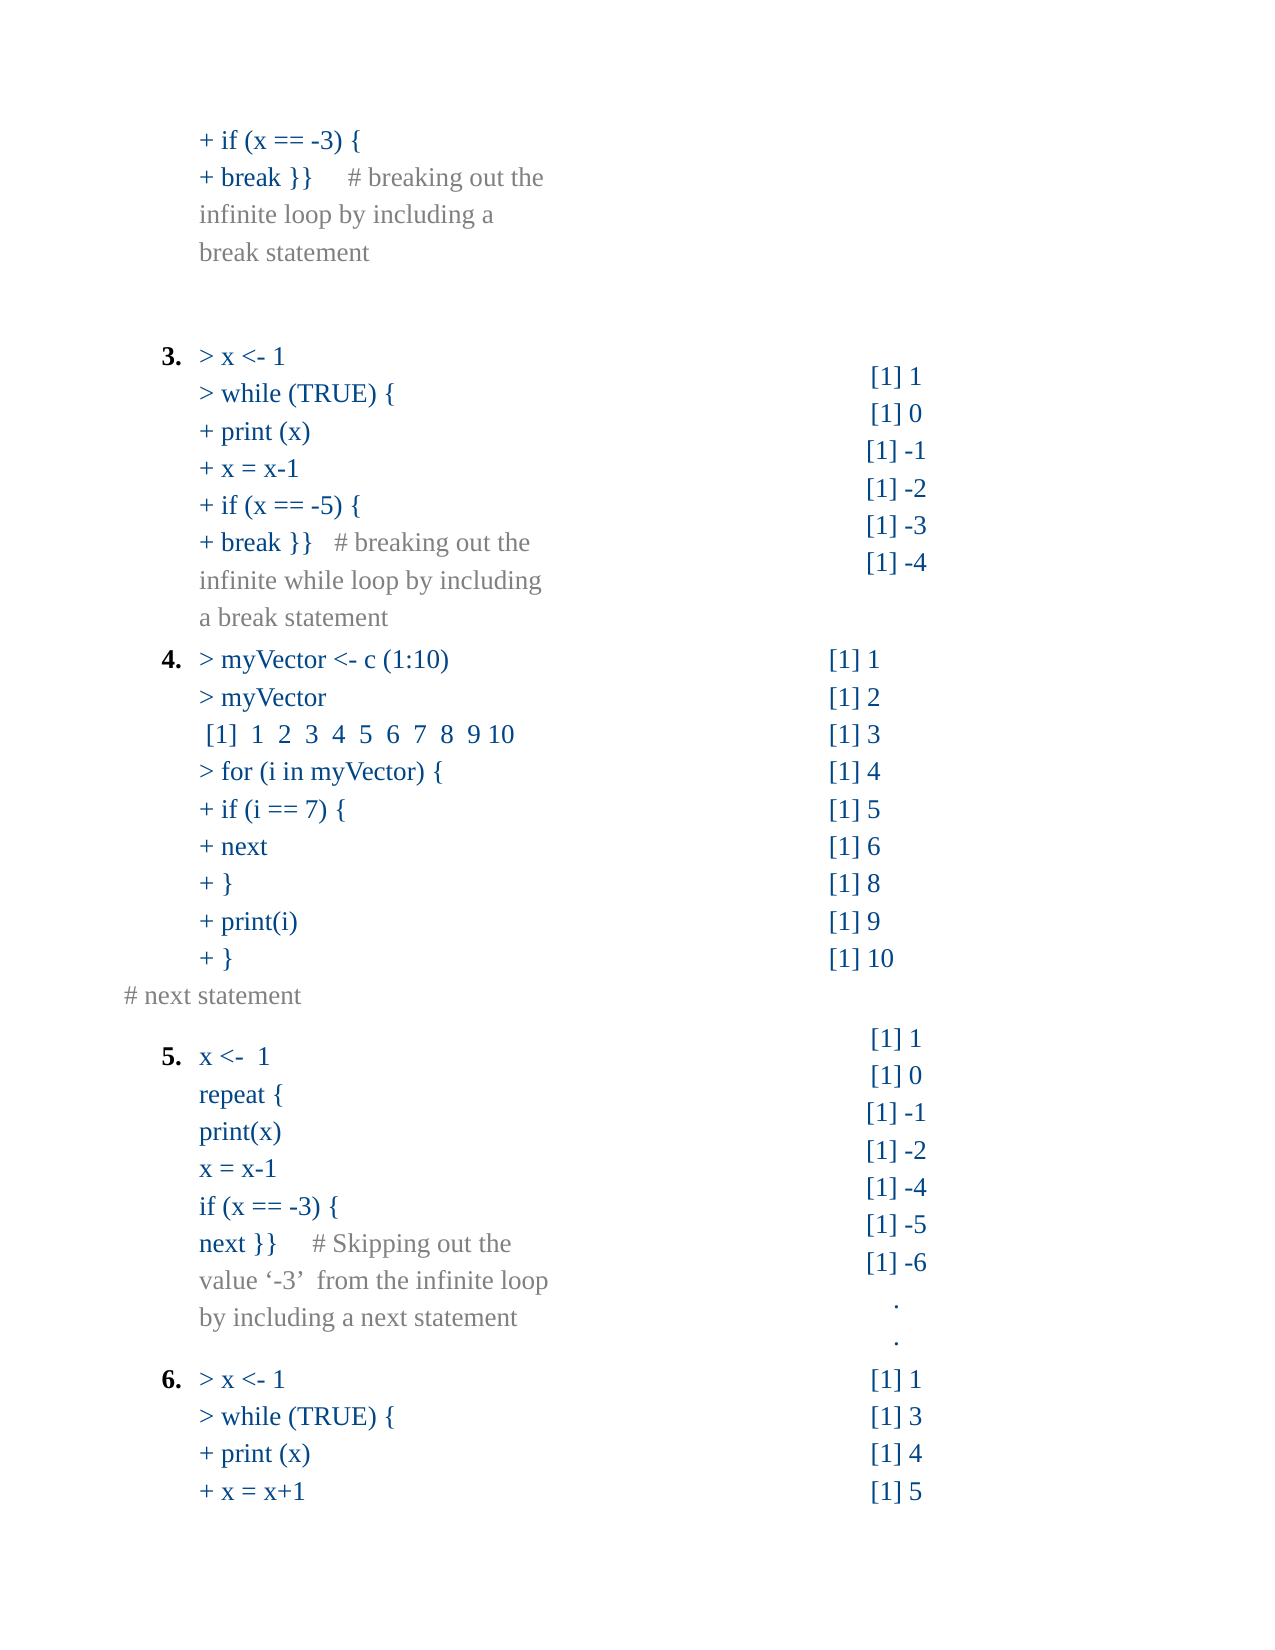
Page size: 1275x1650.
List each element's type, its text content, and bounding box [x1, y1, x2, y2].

table_cell + if (x == -3) { + break }} # breaking out the infinite loop by including a break statement [118, 118, 560, 334]
table_cell x <- 1 repeat { print(x) x = x-1 if (x == -3) { next }} # Skipping out the value ‘-3’ from the infinite loop by including a next statement [118, 1016, 560, 1357]
table_cell > x <- 1 > while (TRUE) { + print (x) + x = x-1 + if (x == -5) { + break }} # breaking out the infinite while loop by including a break statement [118, 334, 560, 638]
table_cell [1] 1 [1] 2 [1] 3 [1] 4 [1] 5 [1] 6 [1] 8 [1] 9 [1] 10 [560, 638, 1157, 1016]
table_cell [1] 1 [1] 0 [1] -1 [1] -2 [1] -3 [1] -4 [560, 334, 1157, 638]
table_cell [1] 1 [1] 3 [1] 4 [1] 5 [560, 1357, 1157, 1512]
table_cell [560, 118, 1157, 334]
table_cell > myVector <- c (1:10) > myVector [1] 1 2 3 4 5 6 7 8 9 10 > for (i in myVector) { + if (i == 7) { + next + } + print(i) + } # next statement [118, 638, 560, 1016]
table_cell [1] 1 [1] 0 [1] -1 [1] -2 [1] -4 [1] -5 [1] -6 . . [560, 1016, 1157, 1357]
table_cell > x <- 1 > while (TRUE) { + print (x) + x = x+1 [118, 1357, 560, 1512]
